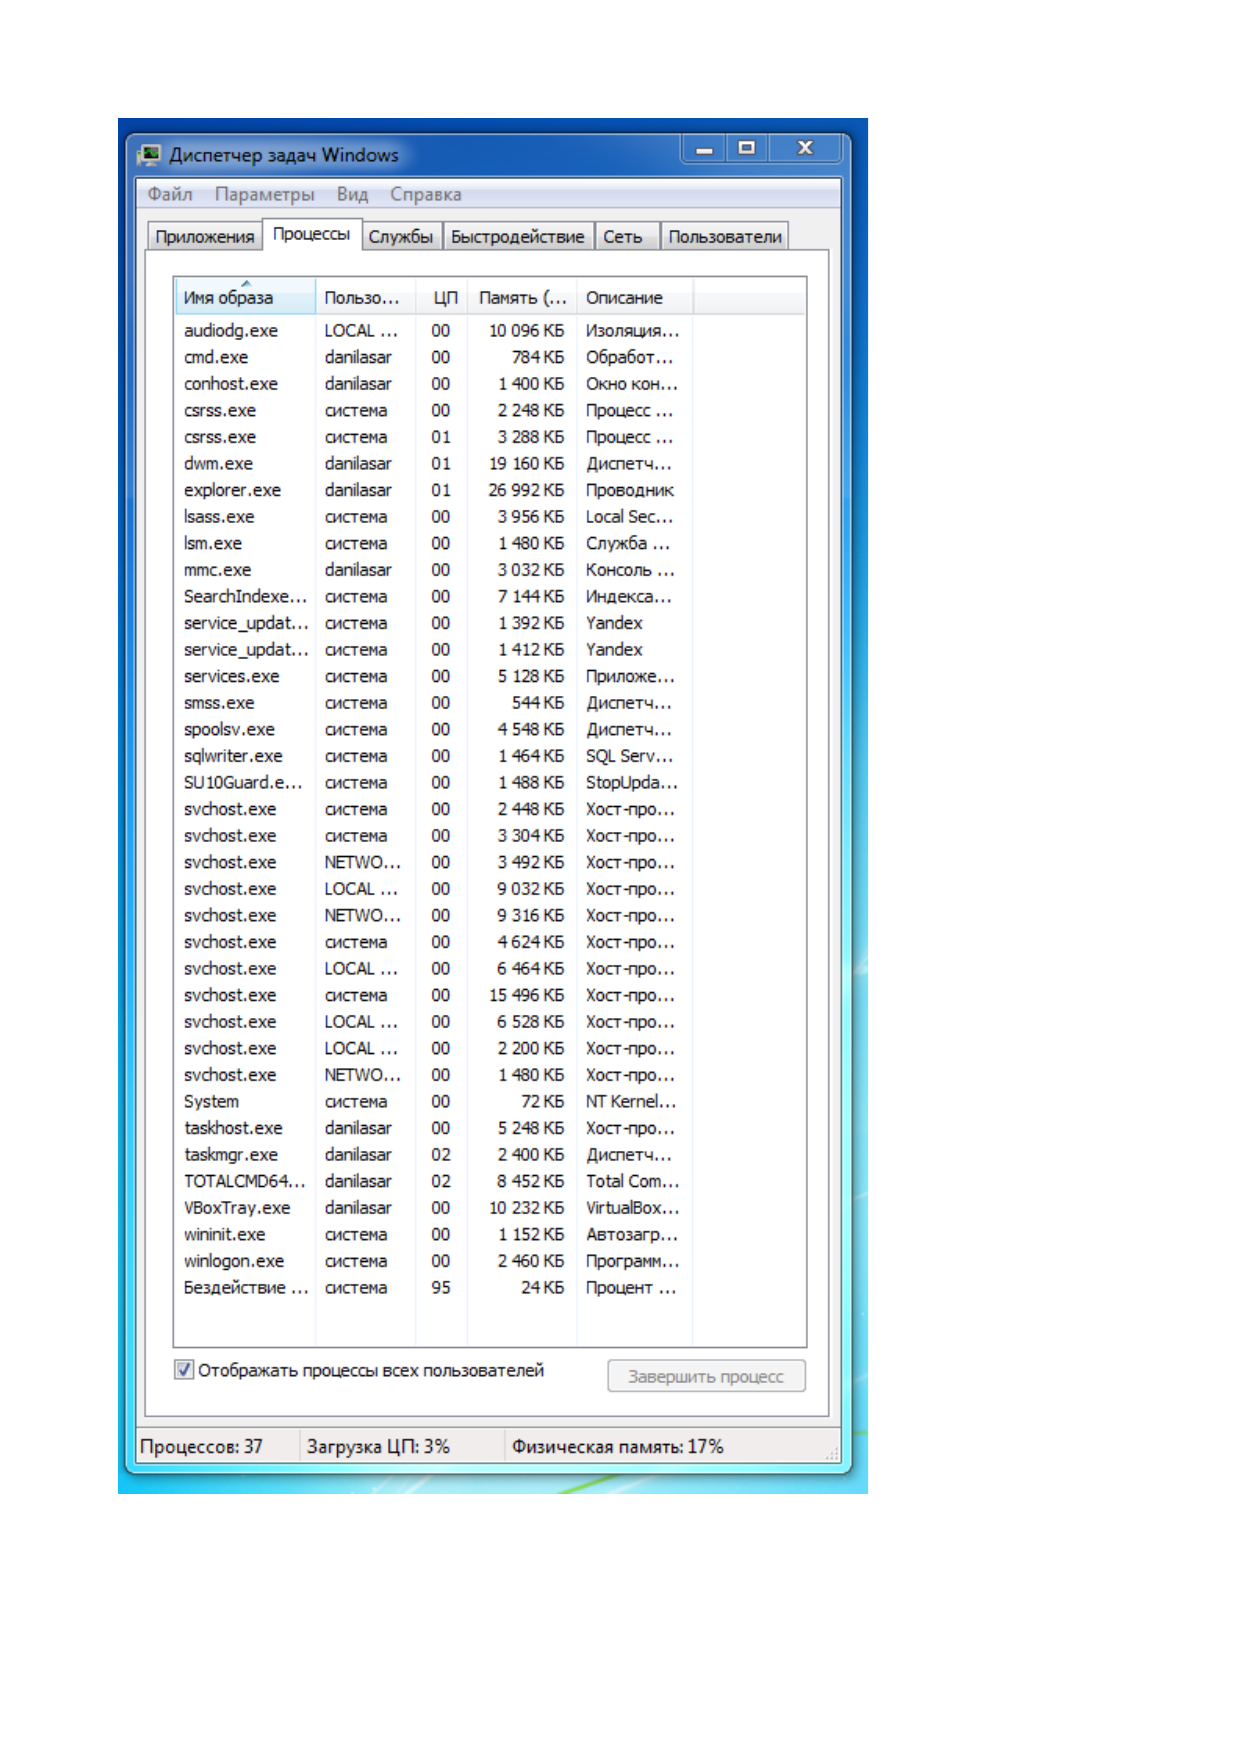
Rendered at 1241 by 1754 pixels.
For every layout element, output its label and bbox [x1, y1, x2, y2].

picture [118, 118, 869, 1494]
